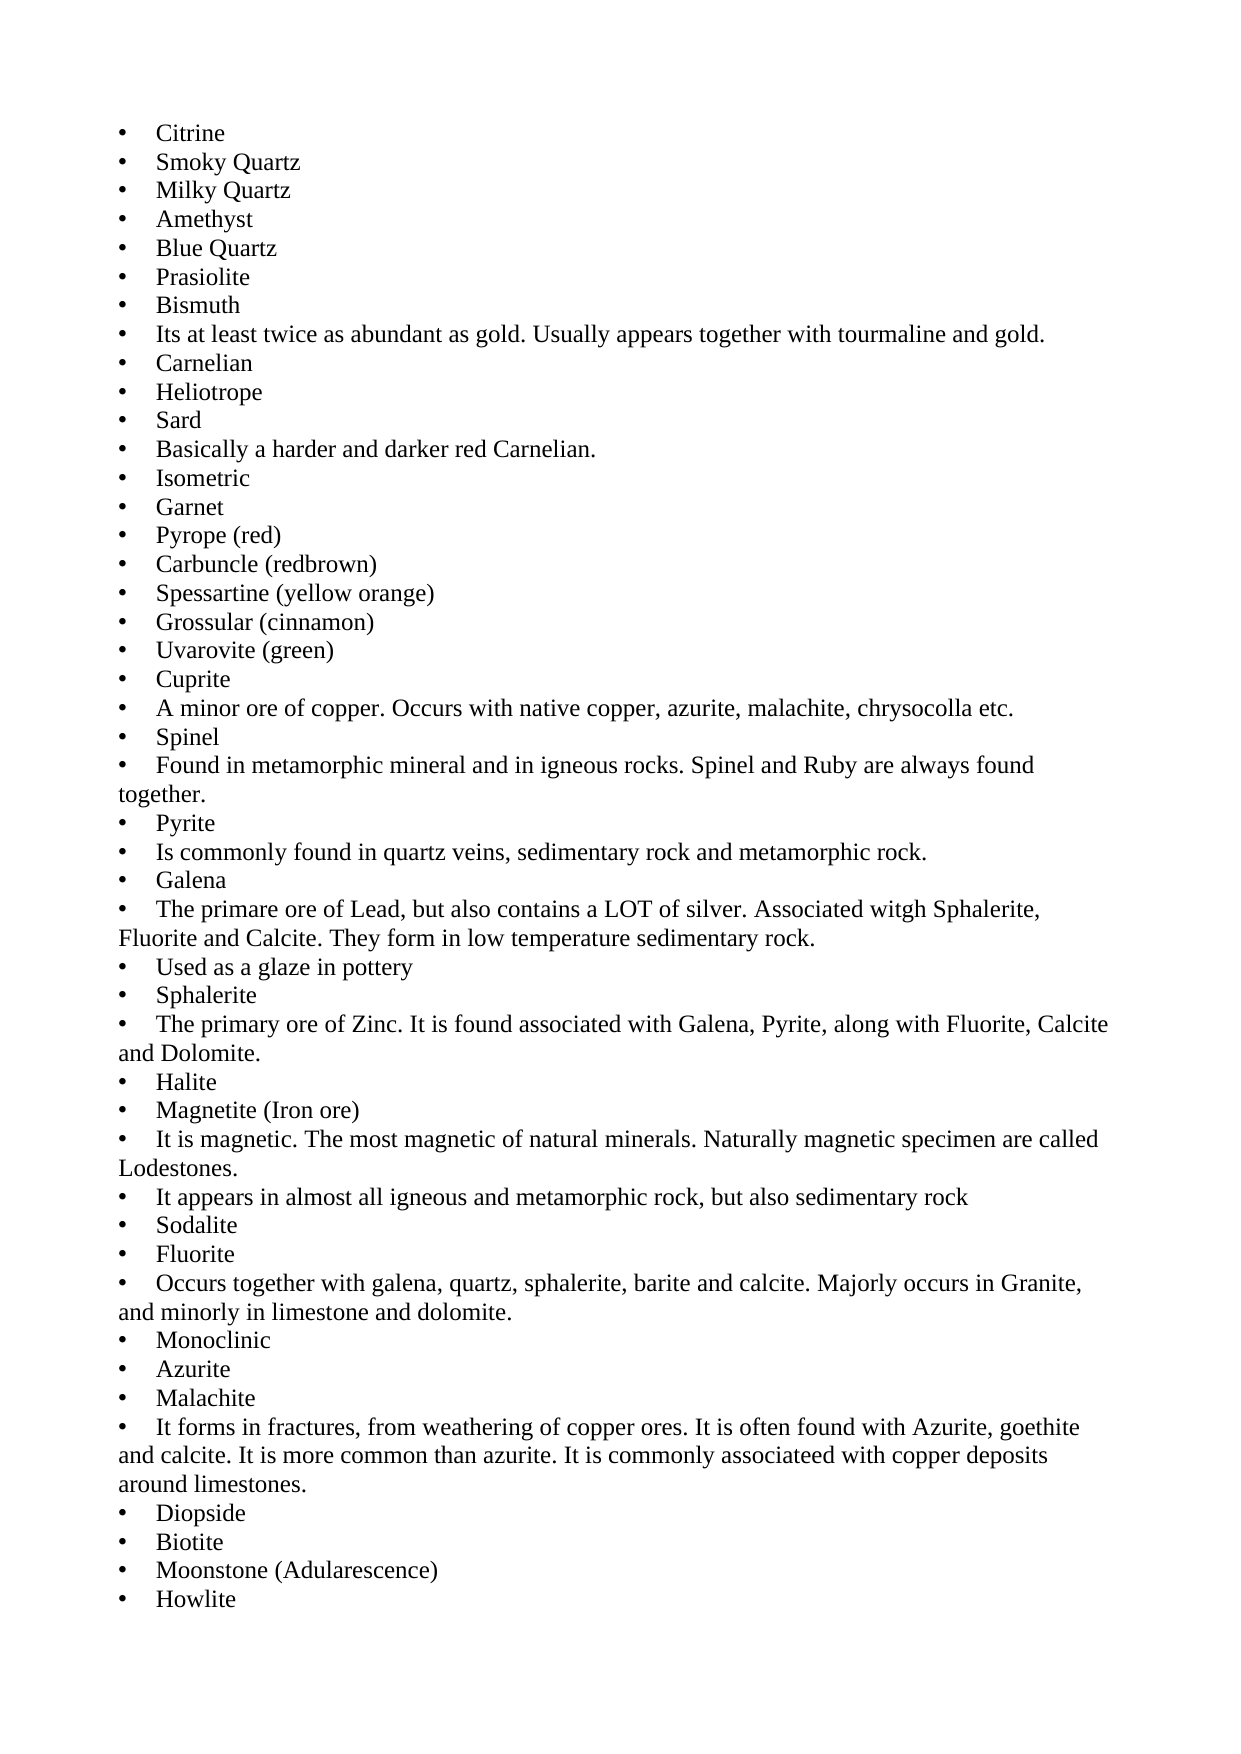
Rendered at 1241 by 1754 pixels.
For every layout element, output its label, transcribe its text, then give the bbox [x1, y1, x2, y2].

list Monoclinic [81, 1326, 1122, 1354]
list Is commonly found in quartz veins, sedimentary rock and metamorphic rock. [81, 837, 1122, 866]
list A minor ore of copper. Occurs with native copper, azurite, malachite, chrysocolla etc. [81, 693, 1122, 722]
list Used as a glaze in pottery [81, 952, 1122, 981]
list Basically a harder and darker red Carnelian. [81, 434, 1122, 463]
list Carbuncle (redbrown) [81, 549, 1122, 578]
list Moonstone (Adularescence) [81, 1556, 1122, 1584]
list It appears in almost all igneous and metamorphic rock, but also sedimentary rock [81, 1182, 1122, 1211]
list Sard [81, 406, 1122, 434]
list Halite [81, 1067, 1122, 1096]
list Isometric [81, 463, 1122, 492]
list Pyrite [81, 808, 1122, 837]
list Fluorite [81, 1239, 1122, 1268]
list Pyrope (red) [81, 521, 1122, 549]
list Malachite [81, 1383, 1122, 1412]
list Azurite [81, 1354, 1122, 1383]
list Smoky Quartz [81, 147, 1122, 176]
list Its at least twice as abundant as gold. Usually appears together with tourmaline and gold. [81, 319, 1122, 348]
list The primare ore of Lead, but also contains a LOT of silver. Associated witgh Sphalerite, Fluorite and Calcite. They form in low temperature sedimentary rock. [81, 894, 1122, 952]
list Found in metamorphic mineral and in igneous rocks. Spinel and Ruby are always found together. [81, 751, 1122, 808]
list Citrine [81, 118, 1122, 147]
list Prasiolite [81, 262, 1122, 291]
list Spessartine (yellow orange) [81, 578, 1122, 607]
list Cuprite [81, 664, 1122, 693]
list Sodalite [81, 1211, 1122, 1239]
list Biotite [81, 1527, 1122, 1556]
list Galena [81, 866, 1122, 894]
list Heliotrope [81, 377, 1122, 406]
list The primary ore of Zinc. It is found associated with Galena, Pyrite, along with Fluorite, Calcite and Dolomite. [81, 1009, 1122, 1067]
list Amethyst [81, 204, 1122, 233]
list Garnet [81, 492, 1122, 521]
list Milky Quartz [81, 176, 1122, 204]
list It is magnetic. The most magnetic of natural minerals. Naturally magnetic specimen are called Lodestones. [81, 1124, 1122, 1182]
list Howlite [81, 1584, 1122, 1613]
list Spinel [81, 722, 1122, 751]
list It forms in fractures, from weathering of copper ores. It is often found with Azurite, goethite and calcite. It is more common than azurite. It is commonly associateed with copper deposits around limestones. [81, 1412, 1122, 1498]
list Sphalerite [81, 981, 1122, 1009]
list Occurs together with galena, quartz, sphalerite, barite and calcite. Majorly occurs in Granite, and minorly in limestone and dolomite. [81, 1268, 1122, 1326]
list Grossular (cinnamon) [81, 607, 1122, 636]
list Blue Quartz [81, 233, 1122, 262]
list Magnetite (Iron ore) [81, 1096, 1122, 1124]
list Bismuth [81, 291, 1122, 319]
list Uvarovite (green) [81, 636, 1122, 664]
list Carnelian [81, 348, 1122, 377]
list Diopside [81, 1498, 1122, 1527]
